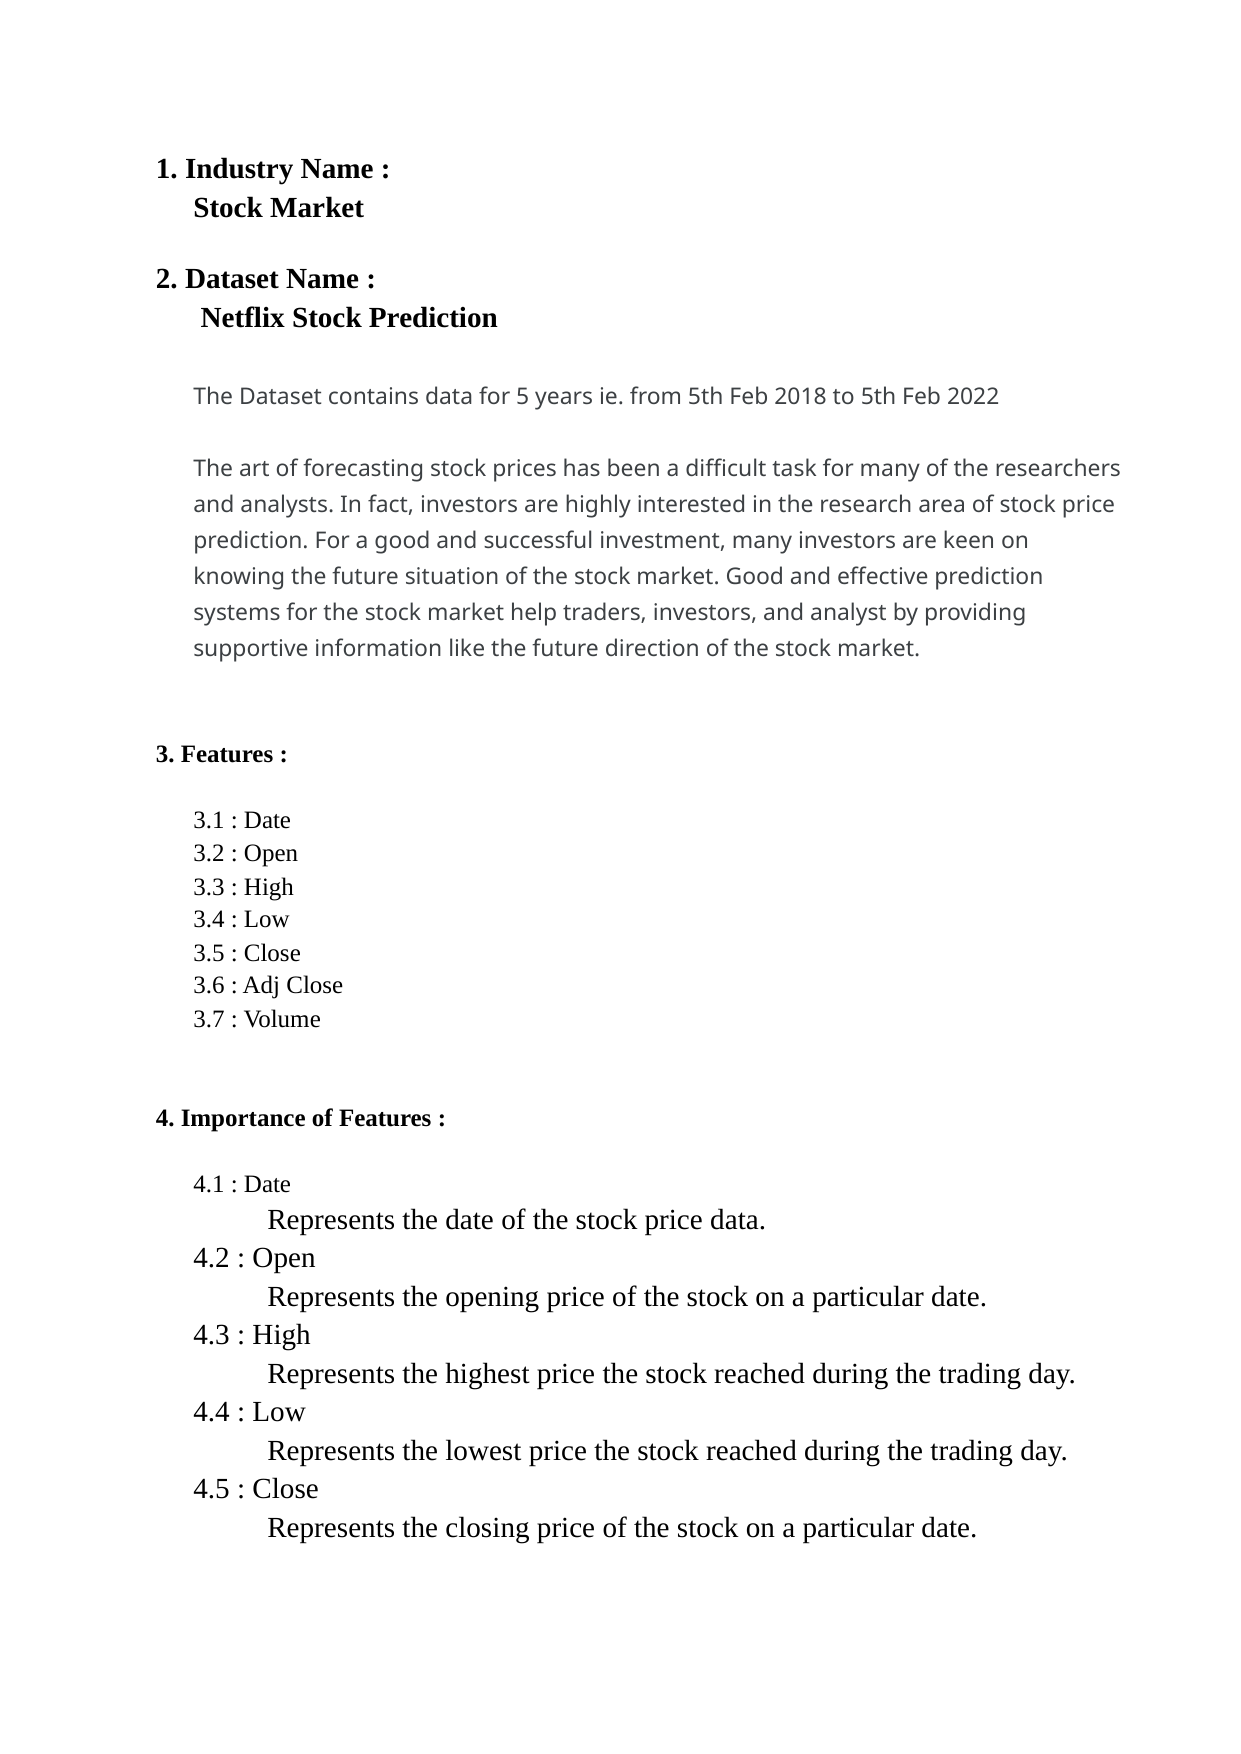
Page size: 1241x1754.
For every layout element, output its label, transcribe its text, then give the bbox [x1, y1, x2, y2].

text Represents the highest price the stock reached during the trading day. [193, 1356, 1122, 1389]
text 2. Dataset Name : [156, 261, 1122, 295]
text Netflix Stock Prediction [156, 300, 1122, 333]
text The Dataset contains data for 5 years ie. from 5th Feb 2018 to 5th Feb 2022 [156, 377, 1122, 411]
text 4.2 : Open [156, 1240, 1122, 1274]
text 3.1 : Date [156, 806, 1122, 834]
text 3.3 : High [156, 872, 1122, 900]
text Represents the closing price of the stock on a particular date. [193, 1510, 1122, 1544]
text 4. Importance of Features : [156, 1103, 1122, 1131]
text 3.6 : Adj Close [156, 971, 1122, 999]
text 3.7 : Volume [156, 1004, 1122, 1032]
text 3.5 : Close [156, 938, 1122, 966]
text The art of forecasting stock prices has been a difficult task for many of the researchers and analysts. In fact, investors are highly interested in the research area of stock price prediction. For a good and successful investment, many investors are keen on knowing the future situation of the stock market. Good and effective prediction systems for the stock market help traders, investors, and analyst by providing supportive information like the future direction of the stock market. [156, 452, 1122, 663]
text 4.1 : Date [156, 1169, 1122, 1197]
text 4.5 : Close [193, 1472, 1122, 1505]
text 3.2 : Open [156, 838, 1122, 867]
text 3. Features : [156, 739, 1122, 768]
text Represents the date of the stock price data. [156, 1202, 1122, 1235]
text Represents the opening price of the stock on a particular date. [156, 1279, 1122, 1312]
text Represents the lowest price the stock reached during the trading day. [193, 1433, 1122, 1467]
text 4.4 : Low [193, 1394, 1122, 1428]
text 4.3 : High [193, 1317, 1122, 1351]
text 3.4 : Low [156, 904, 1122, 933]
text 1. Industry Name : [156, 151, 1122, 185]
text Stock Market [156, 190, 1122, 223]
